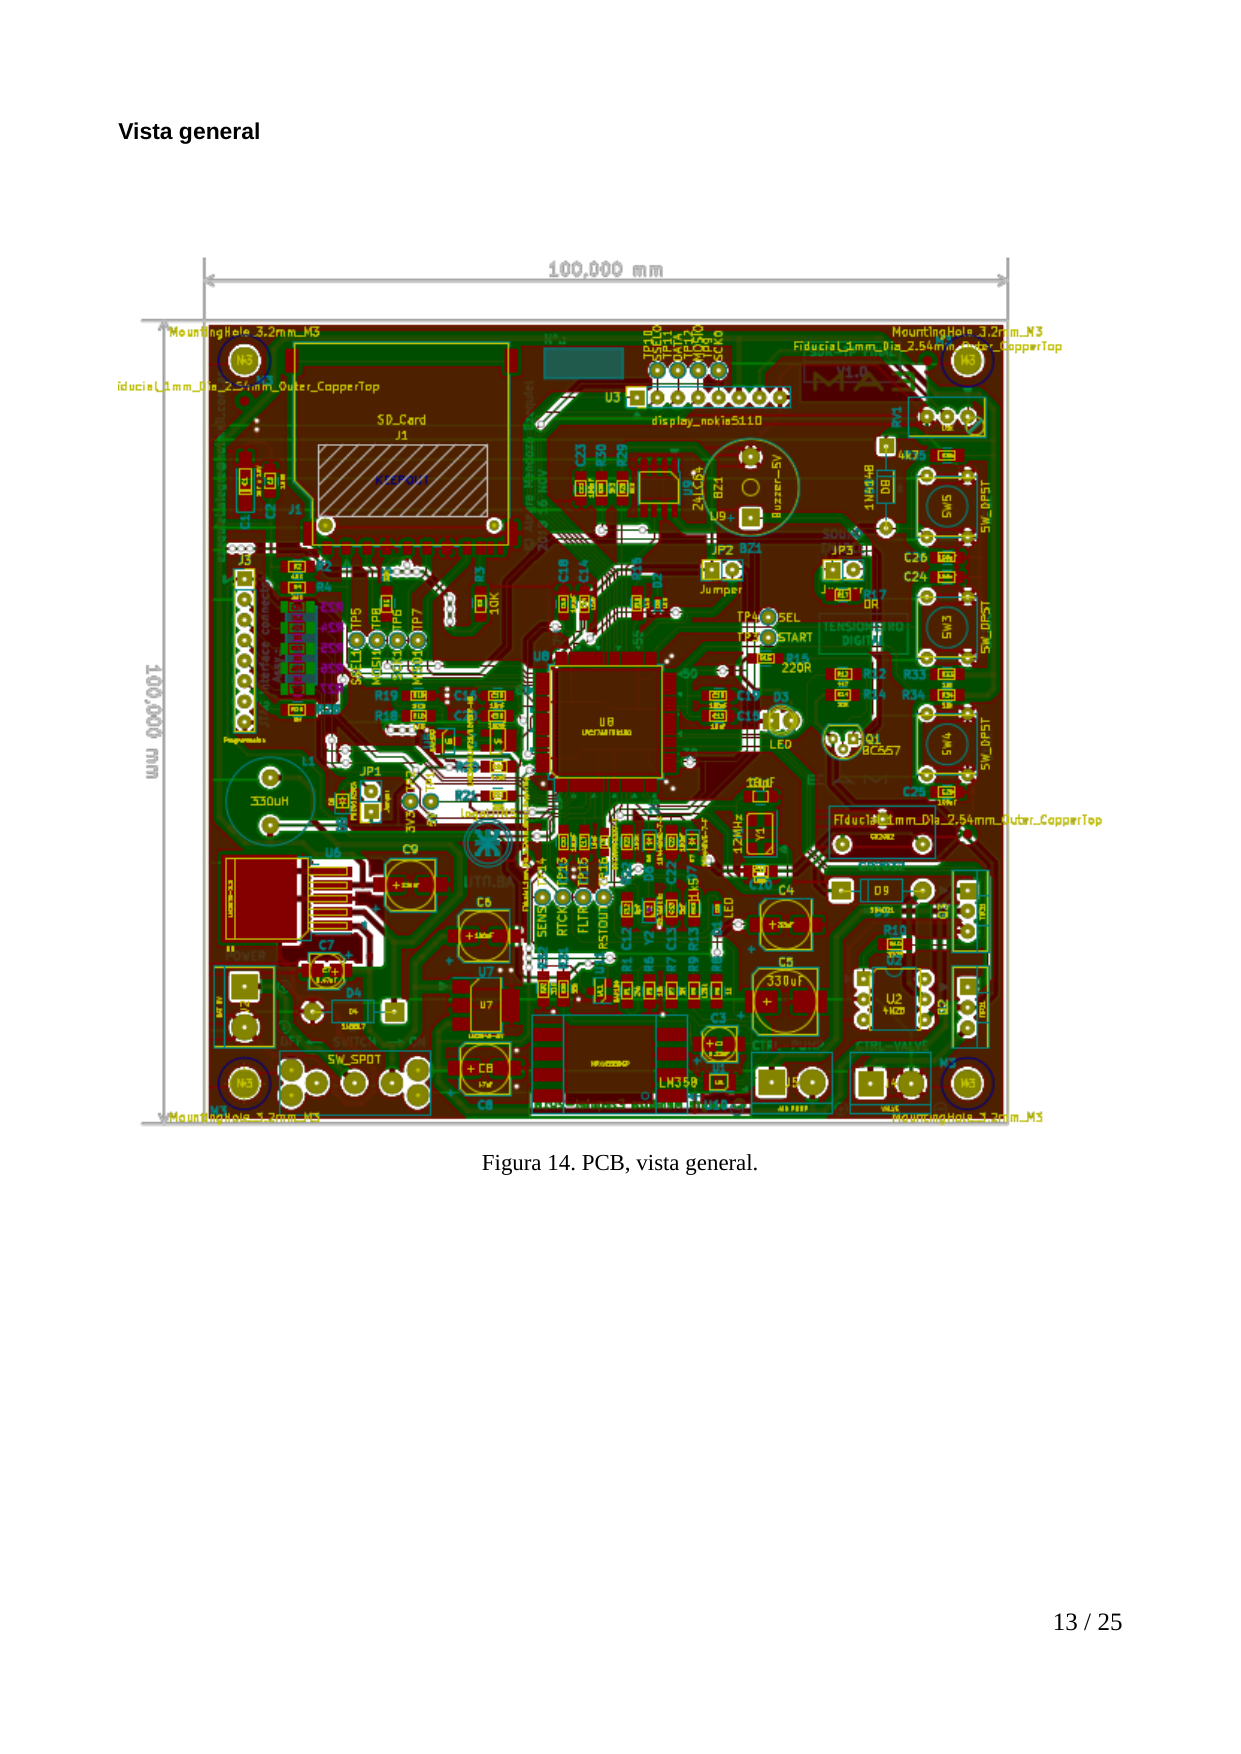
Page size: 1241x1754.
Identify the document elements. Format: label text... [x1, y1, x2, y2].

text Figura 14. PCB, vista general. [118, 1149, 1122, 1175]
subtitle Vista general [118, 118, 1122, 144]
picture [118, 246, 1123, 1149]
